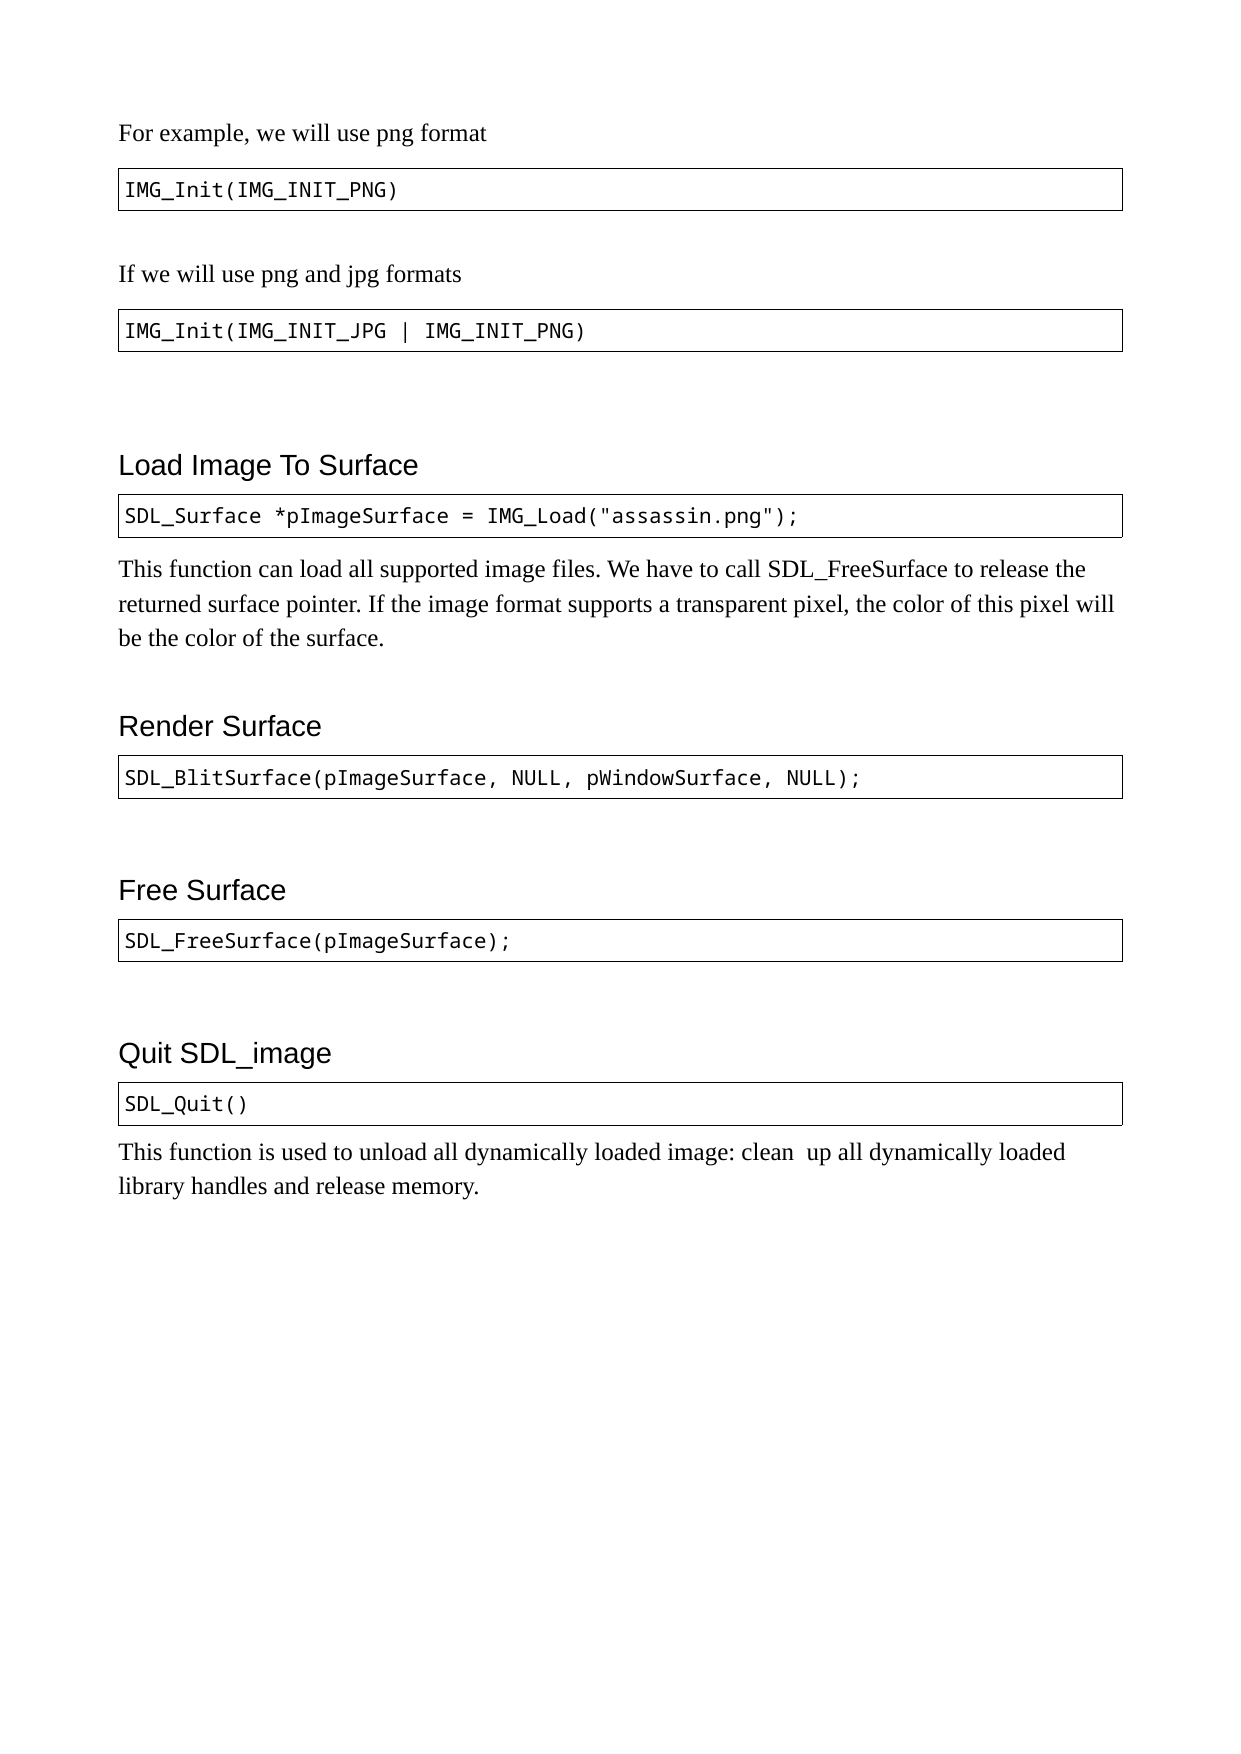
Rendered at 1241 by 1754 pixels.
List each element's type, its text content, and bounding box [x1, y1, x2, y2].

text For example, we will use png format [118, 118, 1122, 147]
table_header SDL_BlitSurface(pImageSurface, NULL, pWindowSurface, NULL); [119, 756, 1122, 798]
table_header SDL_Surface *pImageSurface = IMG_Load("assassin.png"); [119, 495, 1122, 537]
table_header IMG_Init(IMG_INIT_JPG | IMG_INIT_PNG) [119, 310, 1122, 351]
table_header IMG_Init(IMG_INIT_PNG) [119, 169, 1122, 210]
text This function is used to unload all dynamically loaded image: clean up all dynamically loaded library handles and release memory. [118, 1137, 1122, 1200]
subtitle Free Surface [118, 872, 1122, 906]
subtitle Quit SDL_image [118, 1036, 1122, 1069]
subtitle Render Surface [118, 709, 1122, 743]
subtitle Load Image To Surface [118, 448, 1122, 481]
text If we will use png and jpg formats [118, 259, 1122, 288]
table_header SDL_Quit() [119, 1083, 1122, 1124]
text This function can load all supported image files. We have to call SDL_FreeSurface to release the returned surface pointer. If the image format supports a transparent pixel, the color of this pixel will be the color of the surface. [118, 554, 1122, 652]
table_header SDL_FreeSurface(pImageSurface); [119, 920, 1122, 961]
